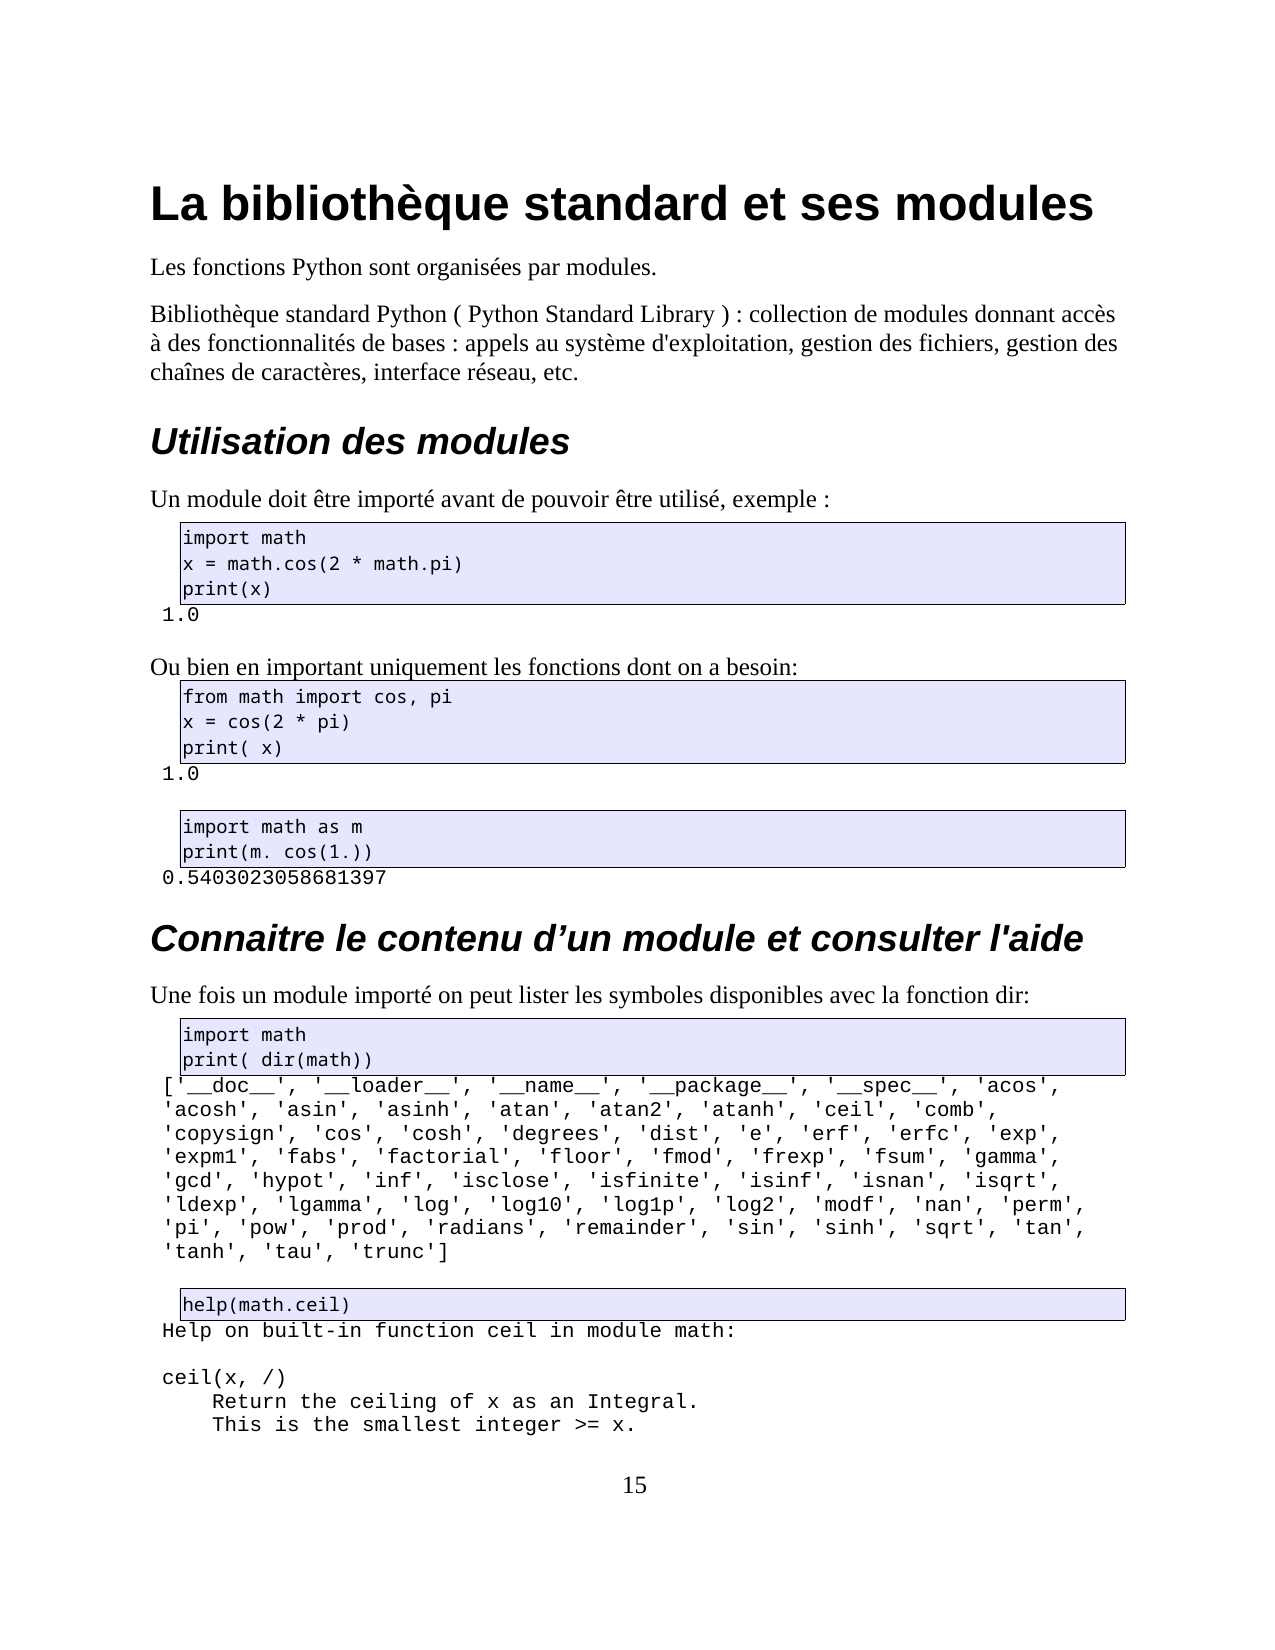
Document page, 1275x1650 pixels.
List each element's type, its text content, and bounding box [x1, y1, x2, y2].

text print(m. cos(1.)) [181, 836, 1125, 867]
text Help on built-in function ceil in module math: [162, 1320, 1125, 1343]
text ceil(x, /) [162, 1367, 1125, 1391]
text print(x) [181, 573, 1125, 604]
text import math [181, 1019, 1125, 1044]
text help(math.ceil) [181, 1289, 1125, 1320]
subtitle Utilisation des modules [150, 419, 1125, 462]
text Une fois un module importé on peut lister les symboles disponibles avec la fonction dir: [150, 981, 1125, 1009]
text This is the smallest integer >= x. [162, 1414, 1125, 1438]
text Bibliothèque standard Python ( Python Standard Library ) : collection de modules donnant accès à des fonctionnalités de bases : appels au système d'exploitation, gestion des fichiers, gestion des chaînes de caractères, interface réseau, etc. [150, 299, 1125, 385]
text ['__doc__', '__loader__', '__name__', '__package__', '__spec__', 'acos', 'acosh', 'asin', 'asinh', 'atan', 'atan2', 'atanh', 'ceil', 'comb', 'copysign', 'cos', 'cosh', 'degrees', 'dist', 'e', 'erf', 'erfc', 'exp', 'expm1', 'fabs', 'factorial', 'floor', 'fmod', 'frexp', 'fsum', 'gamma', 'gcd', 'hypot', 'inf', 'isclose', 'isfinite', 'isinf', 'isnan', 'isqrt', 'ldexp', 'lgamma', 'log', 'log10', 'log1p', 'log2', 'modf', 'nan', 'perm', 'pi', 'pow', 'prod', 'radians', 'remainder', 'sin', 'sinh', 'sqrt', 'tan', 'tanh', 'tau', 'trunc'] [162, 1075, 1125, 1264]
text import math [181, 523, 1125, 547]
text 1.0 [162, 763, 1125, 787]
text x = cos(2 * pi) [181, 706, 1125, 731]
text 1.0 [162, 604, 1125, 628]
text print( x) [181, 731, 1125, 763]
text 0.5403023058681397 [162, 867, 1125, 891]
text from math import cos, pi [181, 681, 1125, 706]
text Les fonctions Python sont organisées par modules. [150, 252, 1125, 281]
text Ou bien en important uniquement les fonctions dont on a besoin: [150, 652, 1125, 680]
text x = math.cos(2 * math.pi) [181, 547, 1125, 573]
text import math as m [181, 811, 1125, 836]
text Return the ceiling of x as an Integral. [162, 1391, 1125, 1414]
subtitle La bibliothèque standard et ses modules [150, 175, 1125, 231]
text Un module doit être importé avant de pouvoir être utilisé, exemple : [150, 484, 1125, 513]
subtitle Connaitre le contenu d’un module et consulter l'aide [150, 916, 1125, 959]
text print( dir(math)) [181, 1044, 1125, 1075]
